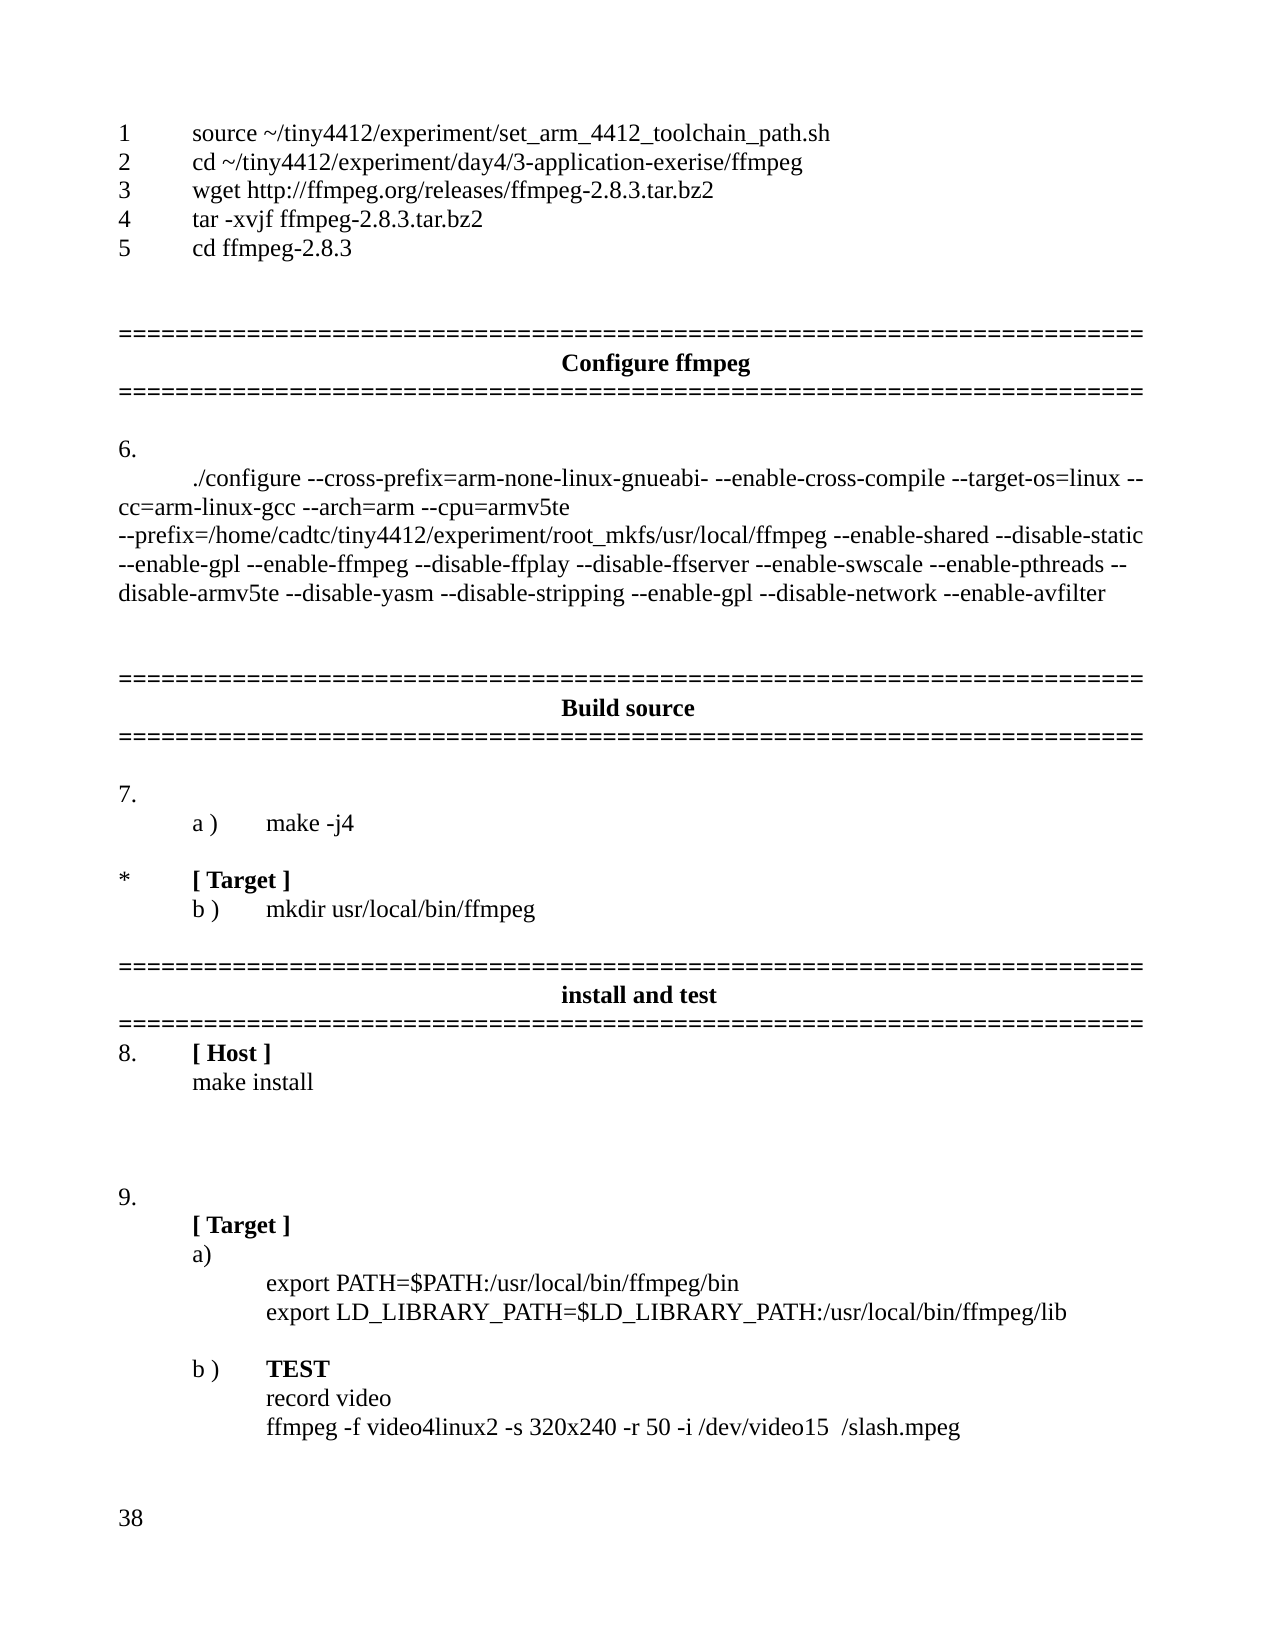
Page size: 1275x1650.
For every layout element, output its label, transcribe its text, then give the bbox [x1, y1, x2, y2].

text ======================================================================== [118, 319, 1157, 348]
text ======================================================================== [118, 1009, 1157, 1038]
text Build source [118, 693, 1157, 722]
text export PATH=$PATH:/usr/local/bin/ffmpeg/bin [118, 1268, 1157, 1297]
text 4 tar -xvjf ffmpeg-2.8.3.tar.bz2 [118, 204, 1157, 233]
text ======================================================================== [118, 664, 1157, 693]
text 3 wget http://ffmpeg.org/releases/ffmpeg-2.8.3.tar.bz2 [118, 176, 1157, 204]
text 1 source ~/tiny4412/experiment/set_arm_4412_toolchain_path.sh [118, 118, 1157, 147]
text ======================================================================== [118, 377, 1157, 406]
text make install [118, 1067, 1157, 1096]
text 7. [118, 779, 1157, 808]
text ======================================================================== [118, 952, 1157, 981]
text b ) TEST [118, 1354, 1157, 1383]
text b ) mkdir usr/local/bin/ffmpeg [118, 894, 1157, 923]
text a) [118, 1239, 1157, 1268]
text install and test [118, 981, 1157, 1009]
text ffmpeg -f video4linux2 -s 320x240 -r 50 -i /dev/video15 /slash.mpeg [118, 1412, 1157, 1441]
text export LD_LIBRARY_PATH=$LD_LIBRARY_PATH:/usr/local/bin/ffmpeg/lib [118, 1297, 1157, 1326]
text record video [118, 1383, 1157, 1412]
text 2 cd ~/tiny4412/experiment/day4/3-application-exerise/ffmpeg [118, 147, 1157, 176]
text [ Target ] [118, 1211, 1157, 1239]
text 5 cd ffmpeg-2.8.3 [118, 233, 1157, 262]
text Configure ffmpeg [118, 348, 1157, 377]
text 6. [118, 434, 1157, 463]
text 9. [118, 1182, 1157, 1211]
text * [ Target ] [118, 866, 1157, 894]
text ======================================================================== [118, 722, 1157, 751]
text ./configure --cross-prefix=arm-none-linux-gnueabi- --enable-cross-compile --target-os=linux --cc=arm-linux-gcc --arch=arm --cpu=armv5te --prefix=/home/cadtc/tiny4412/experiment/root_mkfs/usr/local/ffmpeg --enable-shared --disable-static --enable-gpl --enable-ffmpeg --disable-ffplay --disable-ffserver --enable-swscale --enable-pthreads --disable-armv5te --disable-yasm --disable-stripping --enable-gpl --disable-network --enable-avfilter [118, 463, 1157, 607]
text a ) make -j4 [118, 808, 1157, 837]
text 8. [ Host ] [118, 1038, 1157, 1067]
